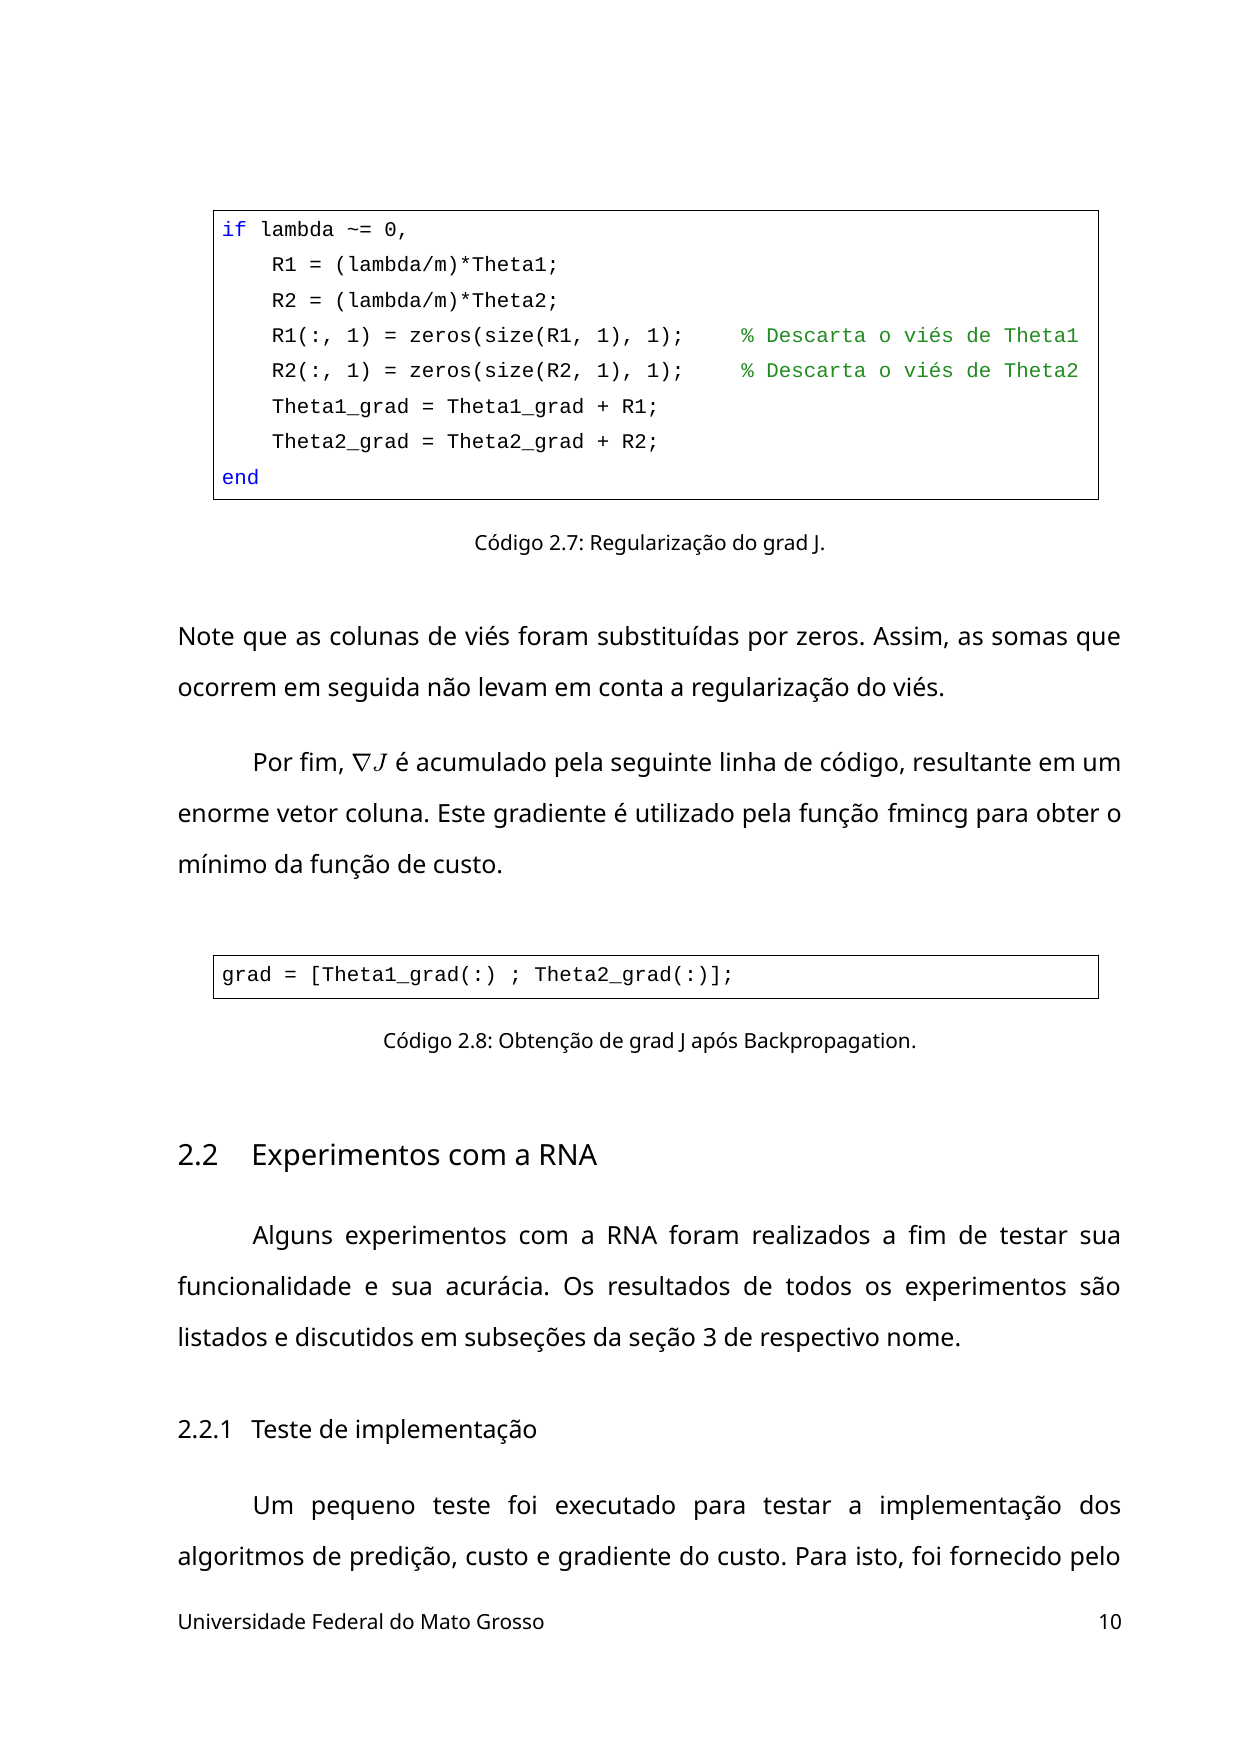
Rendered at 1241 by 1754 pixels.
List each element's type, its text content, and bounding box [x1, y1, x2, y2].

text end [222, 467, 1089, 490]
text Um pequeno teste foi executado para testar a implementação dos algoritmos de predição, custo e gradiente do custo. Para isto, foi fornecido pelo [177, 1487, 1122, 1572]
text Por fim, é acumulado pela seguinte linha de código, resultante em um enorme vetor coluna. Este gradiente é utilizado pela função fmincg para obter o mínimo da função de custo. [177, 745, 1122, 881]
text Código 2.8: Obtenção de grad J após Backpropagation. [201, 1027, 1098, 1055]
text Note que as colunas de viés foram substituídas por zeros. Assim, as somas que ocorrem em seguida não levam em conta a regularização do viés. [177, 618, 1122, 703]
text Alguns experimentos com a RNA foram realizados a fim de testar sua funcionalidade e sua acurácia. Os resultados de todos os experimentos são listados e discutidos em subseções da seção 3 de respectivo nome. [177, 1218, 1122, 1354]
text grad = [Theta1_grad(:) ; Theta2_grad(:)]; [222, 963, 1089, 987]
text R2 = (lambda/m)*Theta2; [222, 289, 1089, 313]
subtitle Teste de implementação [177, 1412, 1122, 1446]
text Código 2.7: Regularização do grad J. [201, 528, 1098, 557]
text R1(:, 1) = zeros(size(R1, 1), 1); % Descarta o viés de Theta1 [222, 325, 1089, 349]
text if lambda ~= 0, [222, 219, 1089, 242]
subtitle Experimentos com a RNA [177, 1134, 1122, 1174]
text R1 = (lambda/m)*Theta1; [222, 254, 1089, 278]
text Theta1_grad = Theta1_grad + R1; [222, 396, 1089, 419]
text R2(:, 1) = zeros(size(R2, 1), 1); % Descarta o viés de Theta2 [222, 360, 1089, 384]
text Theta2_grad = Theta2_grad + R2; [222, 431, 1089, 455]
